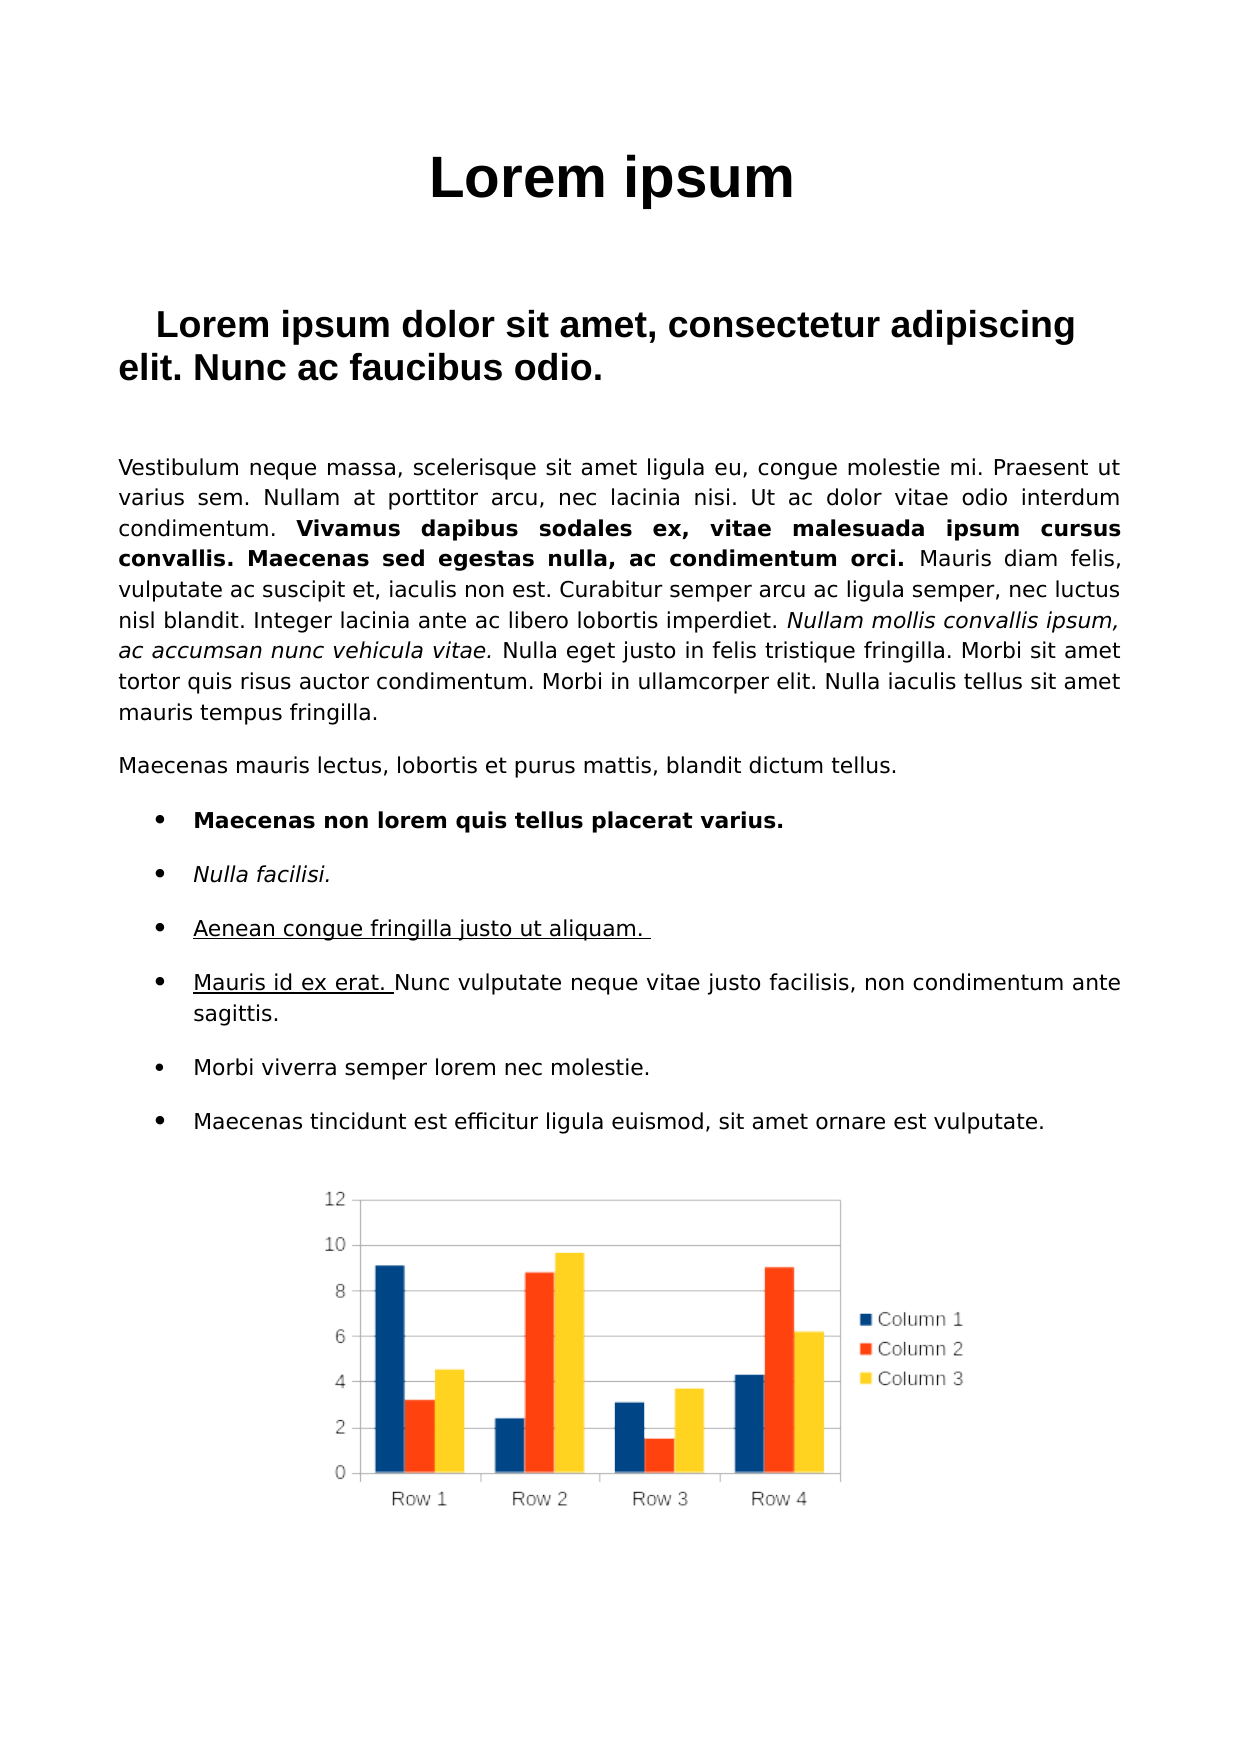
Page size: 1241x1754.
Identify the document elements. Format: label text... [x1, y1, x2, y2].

list Mauris id ex erat. Nunc vulputate neque vitae justo facilisis, non condimentum ante sagittis. [156, 971, 1122, 1027]
list Aenean congue fringilla justo ut aliquam. [156, 916, 1122, 942]
list Morbi viverra semper lorem nec molestie. [156, 1055, 1122, 1081]
list Nulla facilisi. [156, 862, 1122, 888]
list Maecenas tincidunt est efficitur ligula euismod, sit amet ornare est vulputate. [156, 1109, 1122, 1135]
text Maecenas mauris lectus, lobortis et purus mattis, blandit dictum tellus. [118, 754, 1122, 779]
subtitle Lorem ipsum dolor sit amet, consectetur adipiscing elit. Nunc ac faucibus odio. [118, 302, 1122, 388]
list Maecenas non lorem quis tellus placerat varius. [156, 808, 1122, 833]
title Lorem ipsum [118, 143, 1122, 210]
text Vestibulum neque massa, scelerisque sit amet ligula eu, congue molestie mi. Praesent ut varius sem. Nullam at porttitor arcu, nec lacinia nisi. Ut ac dolor vitae odio interdum condimentum. Vivamus dapibus sodales ex, vitae malesuada ipsum cursus convallis. Maecenas sed egestas nulla, ac condimentum orci. Mauris diam felis, vulputate ac suscipit et, iaculis non est. Curabitur semper arcu ac ligula semper, nec luctus nisl blandit. Integer lacinia ante ac libero lobortis imperdiet. Nullam mollis convallis ipsum, ac accumsan nunc vehicula vitae. Nulla eget justo in felis tristique fringilla. Morbi sit amet tortor quis risus auctor condimentum. Morbi in ullamcorper elit. Nulla iaculis tellus sit amet mauris tempus fringilla. [118, 454, 1122, 725]
